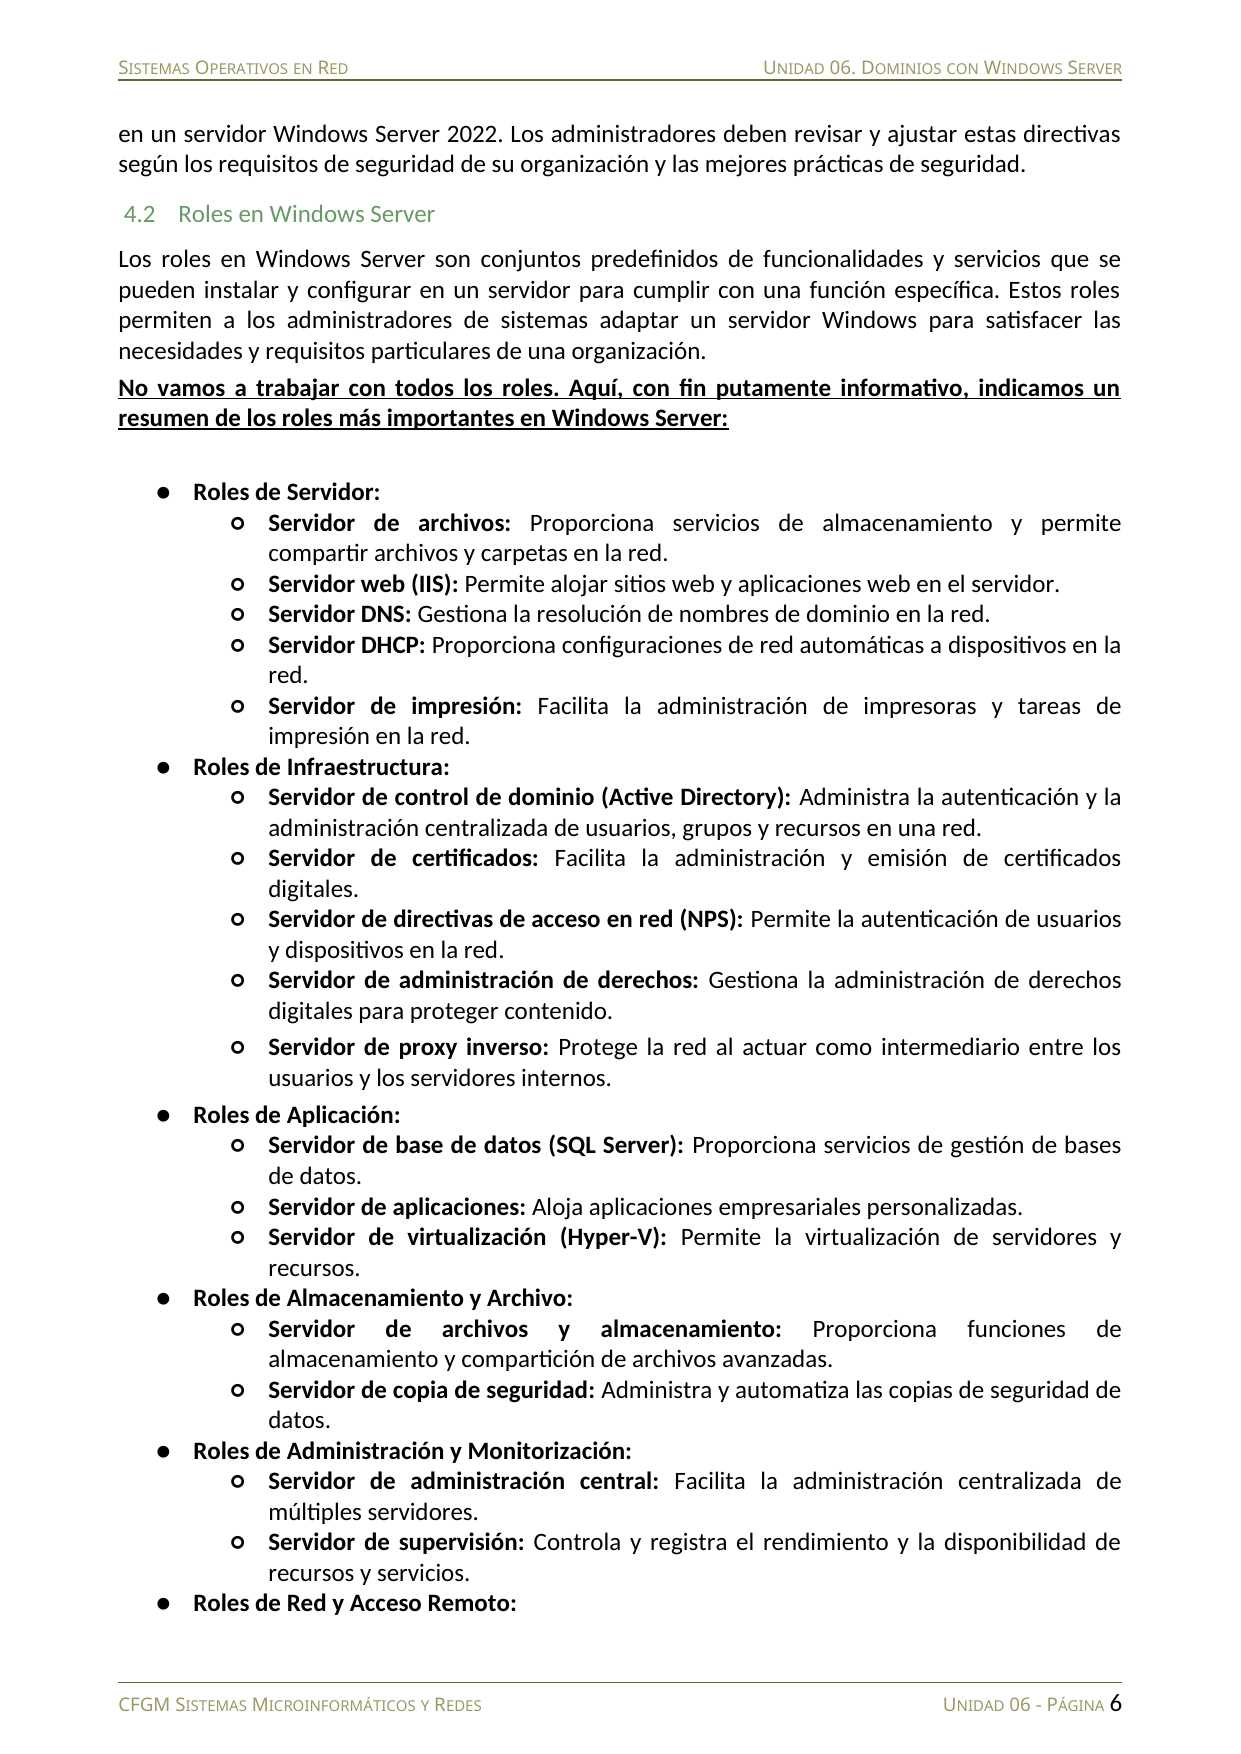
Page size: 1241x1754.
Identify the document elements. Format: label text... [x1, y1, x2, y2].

list Roles de Servidor: [156, 476, 1122, 507]
list Servidor de certificados: Facilita la administración y emisión de certificados digitales. [231, 842, 1122, 903]
list Servidor web (IIS): Permite alojar sitios web y aplicaciones web en el servidor. [231, 568, 1122, 598]
list Roles de Infraestructura: [156, 751, 1122, 781]
list Servidor de aplicaciones: Aloja aplicaciones empresariales personalizadas. [231, 1191, 1122, 1221]
list Roles de Almacenamiento y Archivo: [156, 1282, 1122, 1313]
list Roles de Administración y Monitorización: [156, 1435, 1122, 1465]
list Servidor de archivos y almacenamiento: Proporciona funciones de almacenamiento y compartición de archivos avanzadas. [231, 1313, 1122, 1374]
list Servidor de supervisión: Controla y registra el rendimiento y la disponibilidad de recursos y servicios. [231, 1526, 1122, 1587]
list Servidor de proxy inverso: Protege la red al actuar como intermediario entre los usuarios y los servidores internos. [231, 1032, 1122, 1093]
text Los roles en Windows Server son conjuntos predefinidos de funcionalidades y servicios que se pueden instalar y configurar en un servidor para cumplir con una función específica. Estos roles permiten a los administradores de sistemas adaptar un servidor Windows para satisfacer las necesidades y requisitos particulares de una organización. [118, 243, 1122, 365]
list Servidor de base de datos (SQL Server): Proporciona servicios de gestión de bases de datos. [231, 1129, 1122, 1191]
list Servidor DHCP: Proporciona configuraciones de red automáticas a dispositivos en la red. [231, 629, 1122, 690]
list Servidor de administración central: Facilita la administración centralizada de múltiples servidores. [231, 1465, 1122, 1526]
list Roles de Aplicación: [156, 1099, 1122, 1129]
list Servidor de virtualización (Hyper-V): Permite la virtualización de servidores y recursos. [231, 1221, 1122, 1282]
list Servidor de administración de derechos: Gestiona la administración de derechos digitales para proteger contenido. [231, 964, 1122, 1026]
text en un servidor Windows Server 2022. Los administradores deben revisar y ajustar estas directivas según los requisitos de seguridad de su organización y las mejores prácticas de seguridad. [118, 118, 1122, 179]
list Servidor de copia de seguridad: Administra y automatiza las copias de seguridad de datos. [231, 1374, 1122, 1435]
list Servidor de control de dominio (Active Directory): Administra la autenticación y la administración centralizada de usuarios, grupos y recursos en una red. [231, 781, 1122, 842]
list Servidor de impresión: Facilita la administración de impresoras y tareas de impresión en la red. [231, 690, 1122, 751]
list Servidor de archivos: Proporciona servicios de almacenamiento y permite compartir archivos y carpetas en la red. [231, 507, 1122, 568]
list Servidor de directivas de acceso en red (NPS): Permite la autenticación de usuarios y dispositivos en la red. [231, 903, 1122, 964]
list Roles de Red y Acceso Remoto: [156, 1587, 1122, 1618]
text No vamos a trabajar con todos los roles. Aquí, con fin putamente informativo, indicamos un resumen de los roles más importantes en Windows Server: [118, 372, 1122, 433]
list Servidor DNS: Gestiona la resolución de nombres de dominio en la red. [231, 598, 1122, 629]
subtitle Roles en Windows Server [118, 198, 1122, 228]
